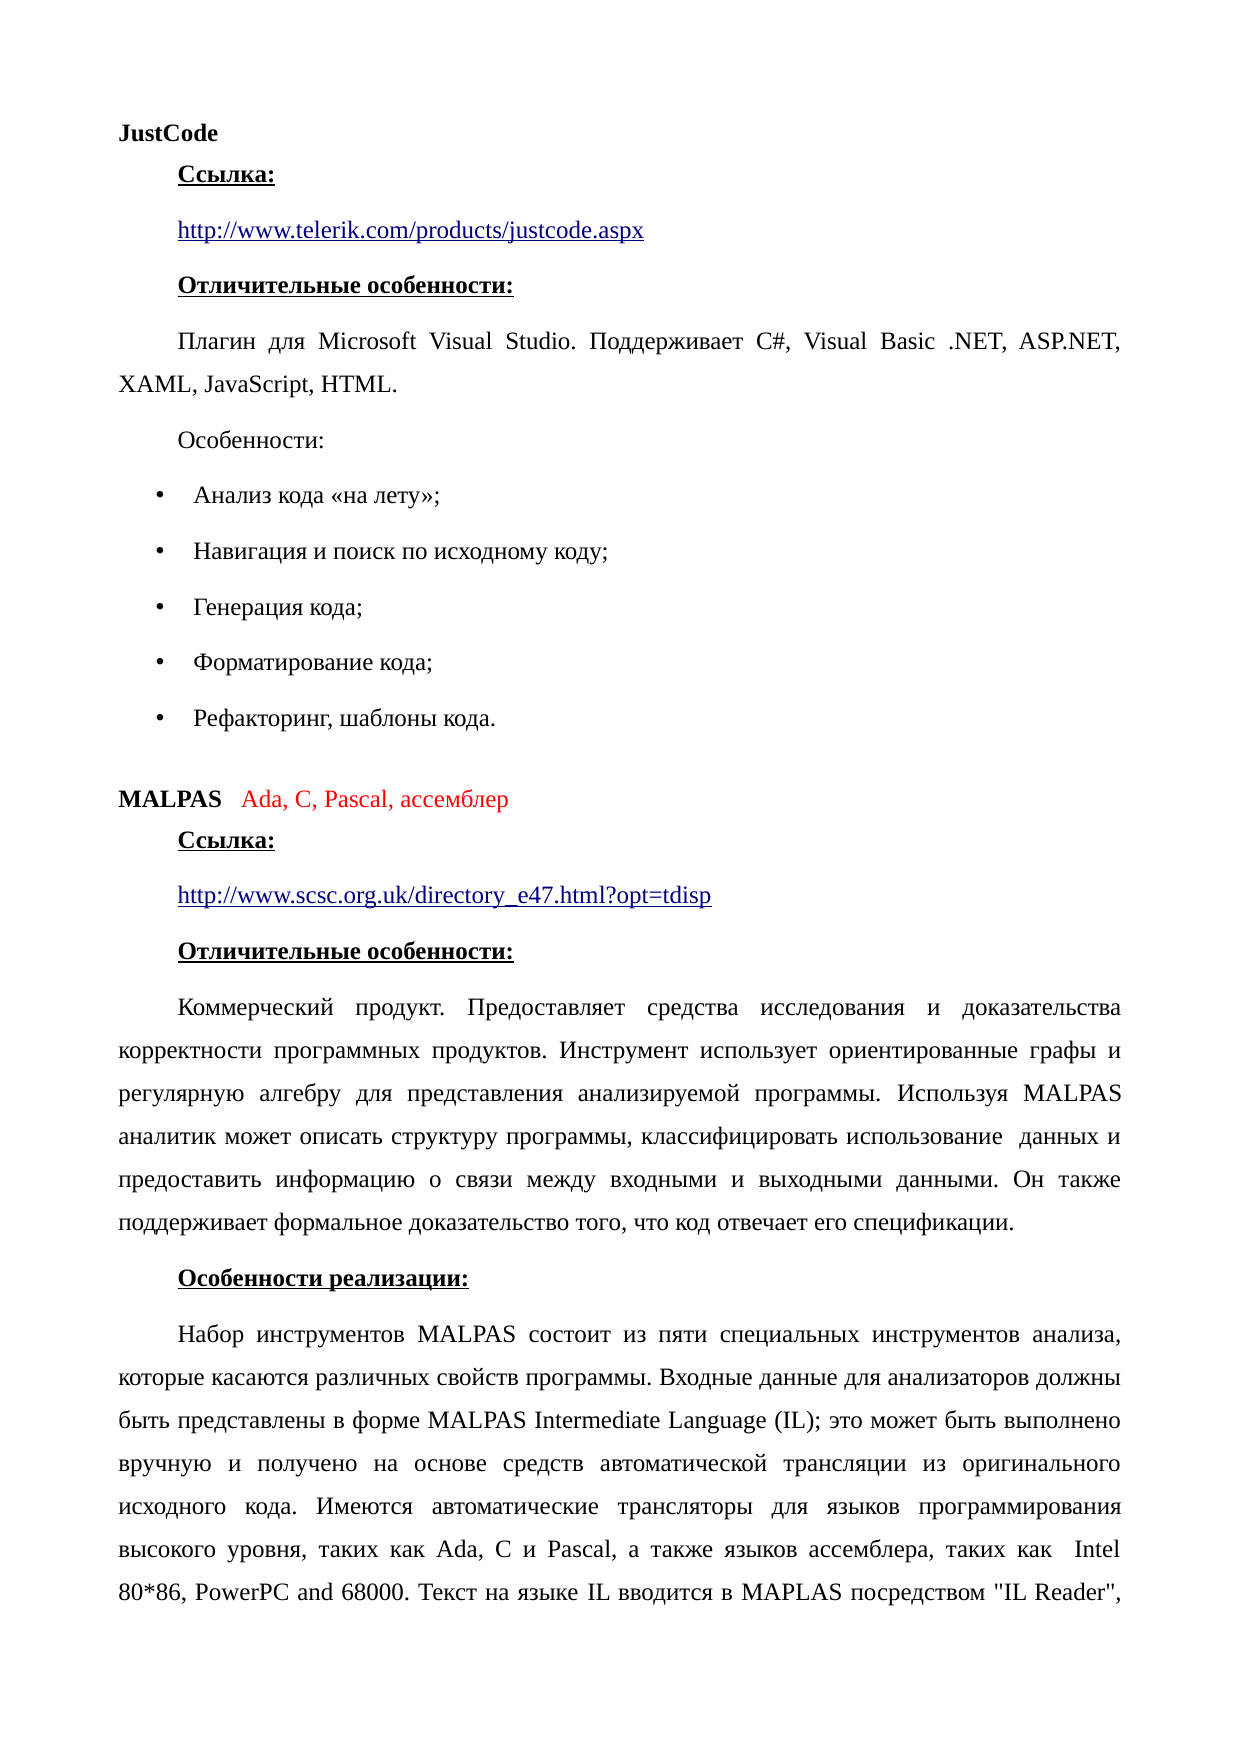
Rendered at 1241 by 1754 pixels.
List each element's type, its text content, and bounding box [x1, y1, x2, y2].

list Анализ кода «на лету»; [156, 481, 1122, 509]
text Особенности: [118, 425, 1122, 454]
text Особенности реализации: [118, 1263, 1122, 1292]
text http://www.telerik.com/products/justcode.aspx [118, 215, 1122, 244]
list Рефакторинг, шаблоны кода. [156, 703, 1122, 732]
text Отличительные особенности: [118, 271, 1122, 299]
list Генерация кода; [156, 592, 1122, 621]
text Отличительные особенности: [118, 936, 1122, 965]
subtitle JustCode [118, 118, 1122, 147]
text http://www.scsc.org.uk/directory_e47.html?opt=tdisp [118, 881, 1122, 909]
list Навигация и поиск по исходному коду; [156, 536, 1122, 565]
text Коммерческий продукт. Предоставляет средства исследования и доказательства корректности программных продуктов. Инструмент использует ориентированные графы и регулярную алгебру для представления анализируемой программы. Используя MALPAS аналитик может описать структуру программы, классифицировать использование данных и предоставить информацию о связи между входными и выходными данными. Он также поддерживает формальное доказательство того, что код отвечает его спецификации. [118, 992, 1122, 1236]
text Набор инструментов MALPAS состоит из пяти специальных инструментов анализа, которые касаются различных свойств программы. Входные данные для анализаторов должны быть представлены в форме MALPAS Intermediate Language (IL); это может быть выполнено вручную и получено на основе средств автоматической трансляции из оригинального исходного кода. Имеются автоматические трансляторы для языков программирования высокого уровня, таких как Ada, C и Pascal, а также языков ассемблера, таких как Intel 80*86, PowerPC and 68000. Текст на языке IL вводится в MAPLAS посредством "IL Reader", [118, 1319, 1122, 1606]
list Форматирование кода; [156, 647, 1122, 676]
subtitle MALPAS Ada, C, Pascal, ассемблер [118, 784, 1122, 812]
text Ссылка: [118, 825, 1122, 854]
text Ссылка: [118, 159, 1122, 188]
text Плагин для Microsoft Visual Studio. Поддерживает C#, Visual Basic .NET, ASP.NET, XAML, JavaScript, HTML. [118, 326, 1122, 398]
